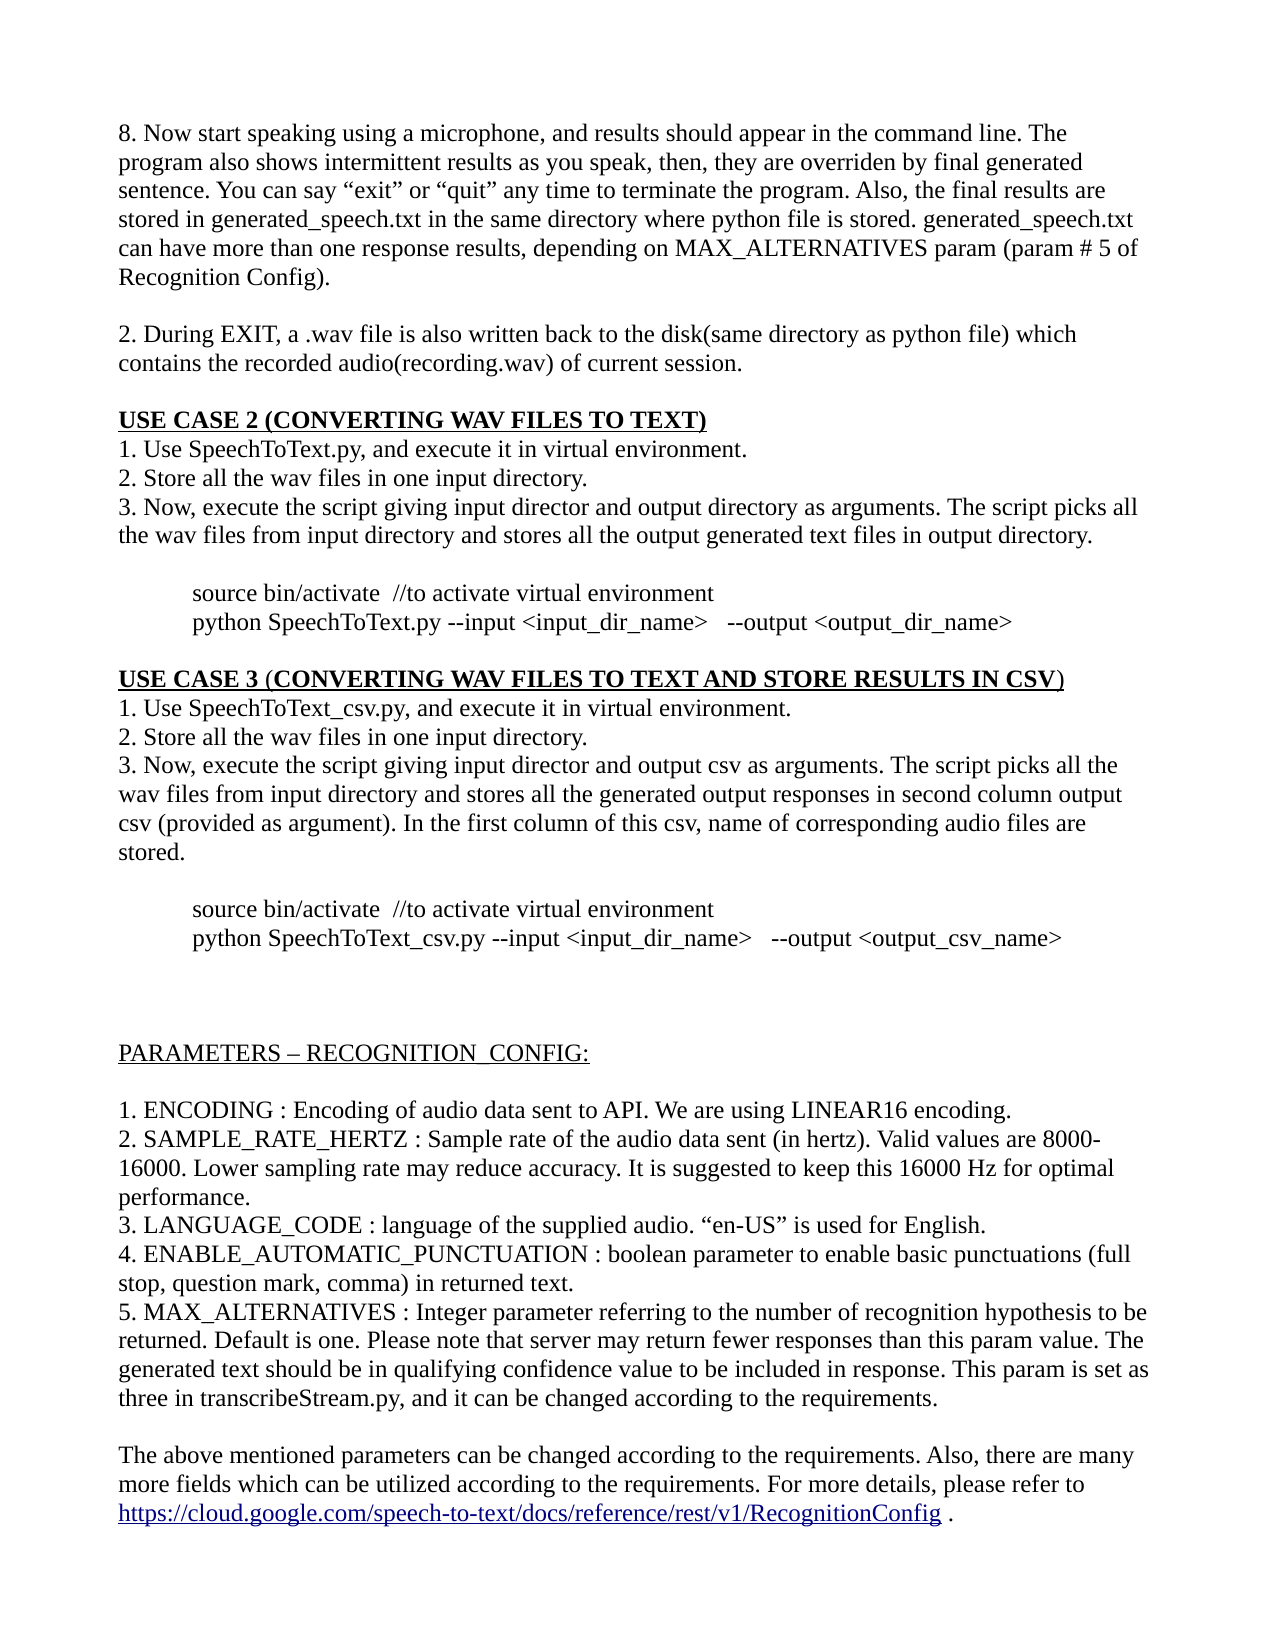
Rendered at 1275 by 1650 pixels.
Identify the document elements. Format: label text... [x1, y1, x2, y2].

text 3. Now, execute the script giving input director and output directory as arguments. The script picks all the wav files from input directory and stores all the output generated text files in output directory. [118, 492, 1157, 549]
text 2. Store all the wav files in one input directory. [118, 463, 1157, 492]
text python SpeechToText.py --input <input_dir_name> --output <output_dir_name> [118, 607, 1157, 636]
text 2. SAMPLE_RATE_HERTZ : Sample rate of the audio data sent (in hertz). Valid values are 8000-16000. Lower sampling rate may reduce accuracy. It is suggested to keep this 16000 Hz for optimal performance. [118, 1124, 1157, 1211]
text USE CASE 3 (CONVERTING WAV FILES TO TEXT AND STORE RESULTS IN CSV) [118, 664, 1157, 693]
text 1. Use SpeechToText_csv.py, and execute it in virtual environment. [118, 693, 1157, 722]
text PARAMETERS – RECOGNITION_CONFIG: [118, 1038, 1157, 1067]
text 3. LANGUAGE_CODE : language of the supplied audio. “en-US” is used for English. [118, 1211, 1157, 1239]
text source bin/activate //to activate virtual environment [118, 578, 1157, 607]
text python SpeechToText_csv.py --input <input_dir_name> --output <output_csv_name> [118, 923, 1157, 952]
text 5. MAX_ALTERNATIVES : Integer parameter referring to the number of recognition hypothesis to be returned. Default is one. Please note that server may return fewer responses than this param value. The generated text should be in qualifying confidence value to be included in response. This param is set as three in transcribeStream.py, and it can be changed according to the requirements. [118, 1297, 1157, 1412]
text 2. Store all the wav files in one input directory. [118, 722, 1157, 751]
text The above mentioned parameters can be changed according to the requirements. Also, there are many more fields which can be utilized according to the requirements. For more details, please refer to https://cloud.google.com/speech-to-text/docs/reference/rest/v1/RecognitionConfig . [118, 1441, 1157, 1527]
text 3. Now, execute the script giving input director and output csv as arguments. The script picks all the wav files from input directory and stores all the generated output responses in second column output csv (provided as argument). In the first column of this csv, name of corresponding audio files are stored. [118, 751, 1157, 866]
text 8. Now start speaking using a microphone, and results should appear in the command line. The program also shows intermittent results as you speak, then, they are overriden by final generated sentence. You can say “exit” or “quit” any time to terminate the program. Also, the final results are stored in generated_speech.txt in the same directory where python file is stored. generated_speech.txt can have more than one response results, depending on MAX_ALTERNATIVES param (param # 5 of Recognition Config). [118, 118, 1157, 291]
text 4. ENABLE_AUTOMATIC_PUNCTUATION : boolean parameter to enable basic punctuations (full stop, question mark, comma) in returned text. [118, 1239, 1157, 1297]
text source bin/activate //to activate virtual environment [118, 894, 1157, 923]
text 1. ENCODING : Encoding of audio data sent to API. We are using LINEAR16 encoding. [118, 1096, 1157, 1124]
text 1. Use SpeechToText.py, and execute it in virtual environment. [118, 434, 1157, 463]
text 2. During EXIT, a .wav file is also written back to the disk(same directory as python file) which contains the recorded audio(recording.wav) of current session. [118, 319, 1157, 377]
text USE CASE 2 (CONVERTING WAV FILES TO TEXT) [118, 406, 1157, 434]
